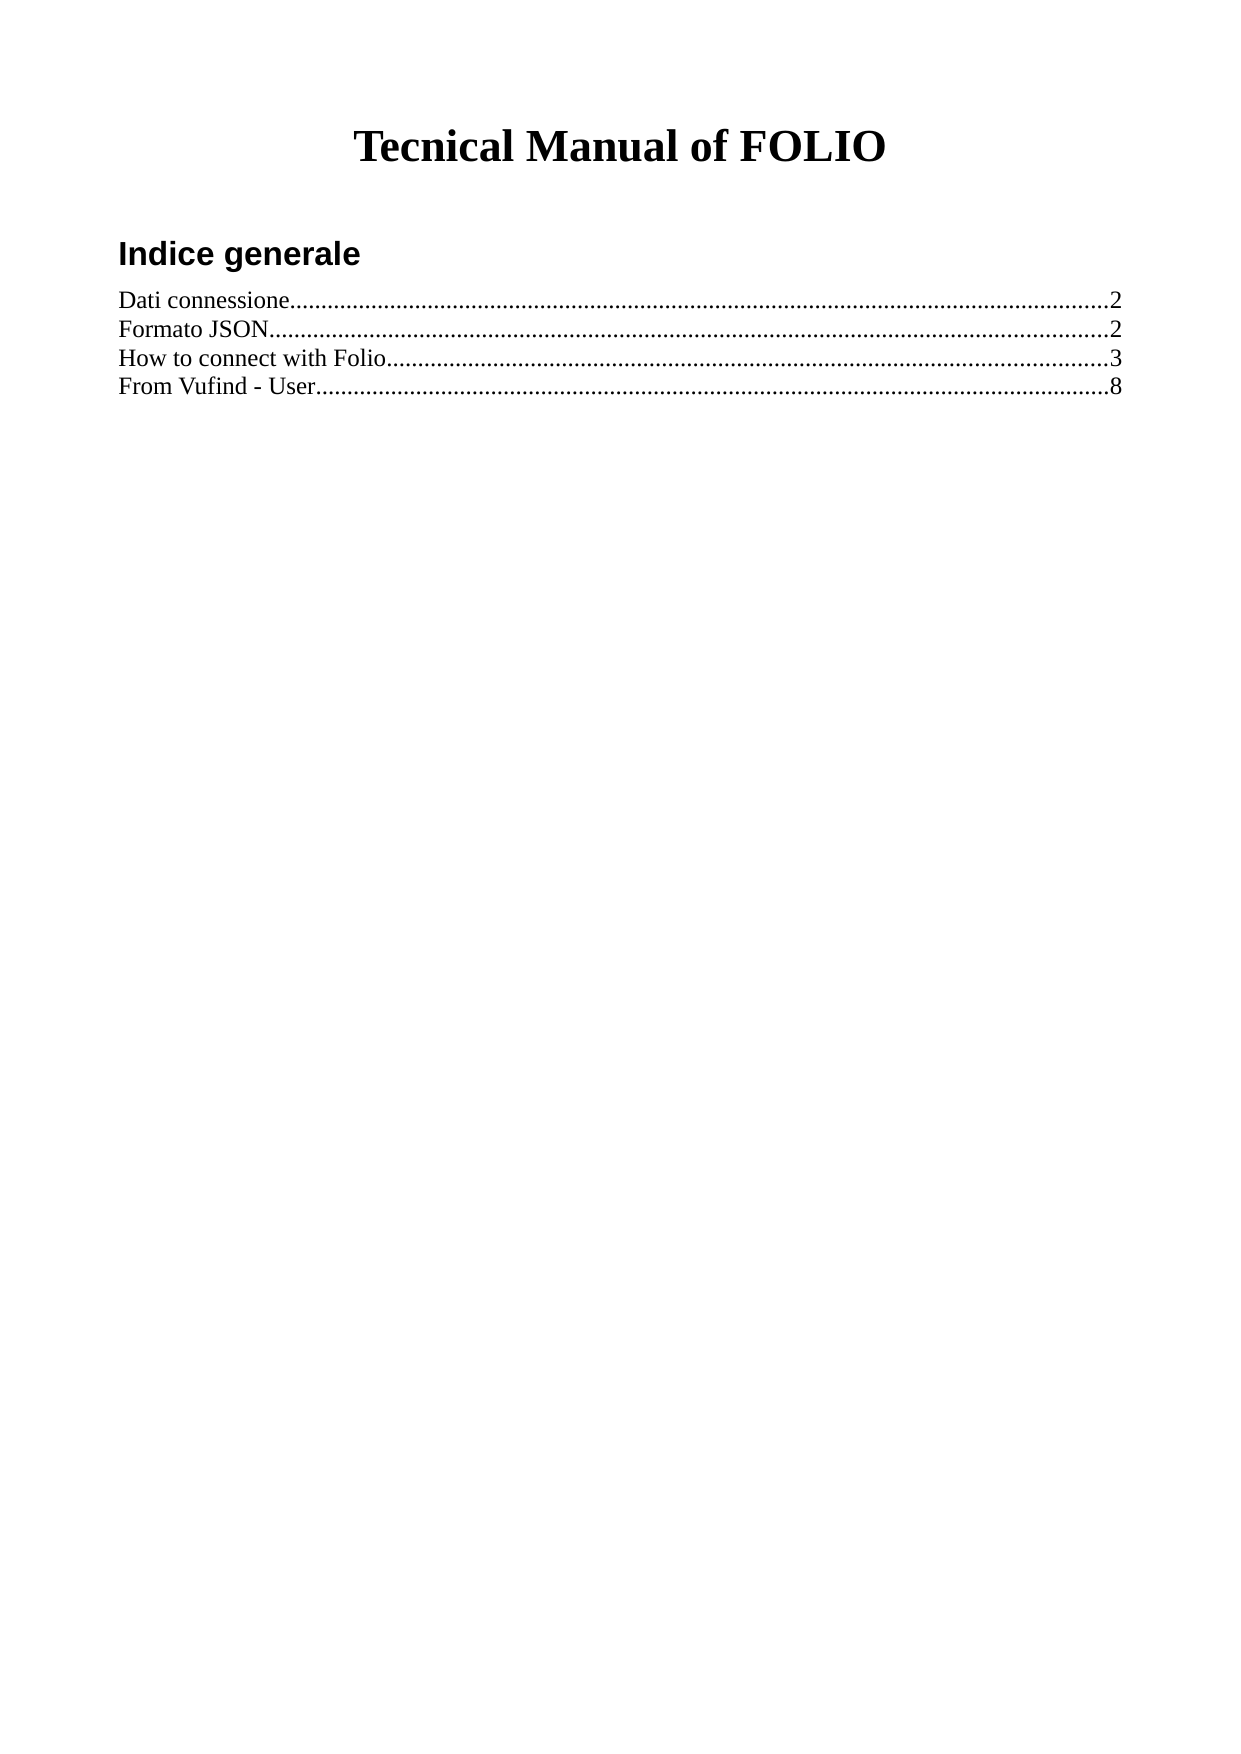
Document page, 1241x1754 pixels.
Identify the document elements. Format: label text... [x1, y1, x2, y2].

text Tecnical Manual of FOLIO [118, 118, 1122, 171]
text Dati connessione 2 [118, 285, 1122, 314]
text From Vufind - User 8 [118, 371, 1122, 400]
text Formato JSON 2 [118, 314, 1122, 343]
text How to connect with Folio 3 [118, 343, 1122, 371]
subtitle Indice generale [118, 234, 1122, 273]
